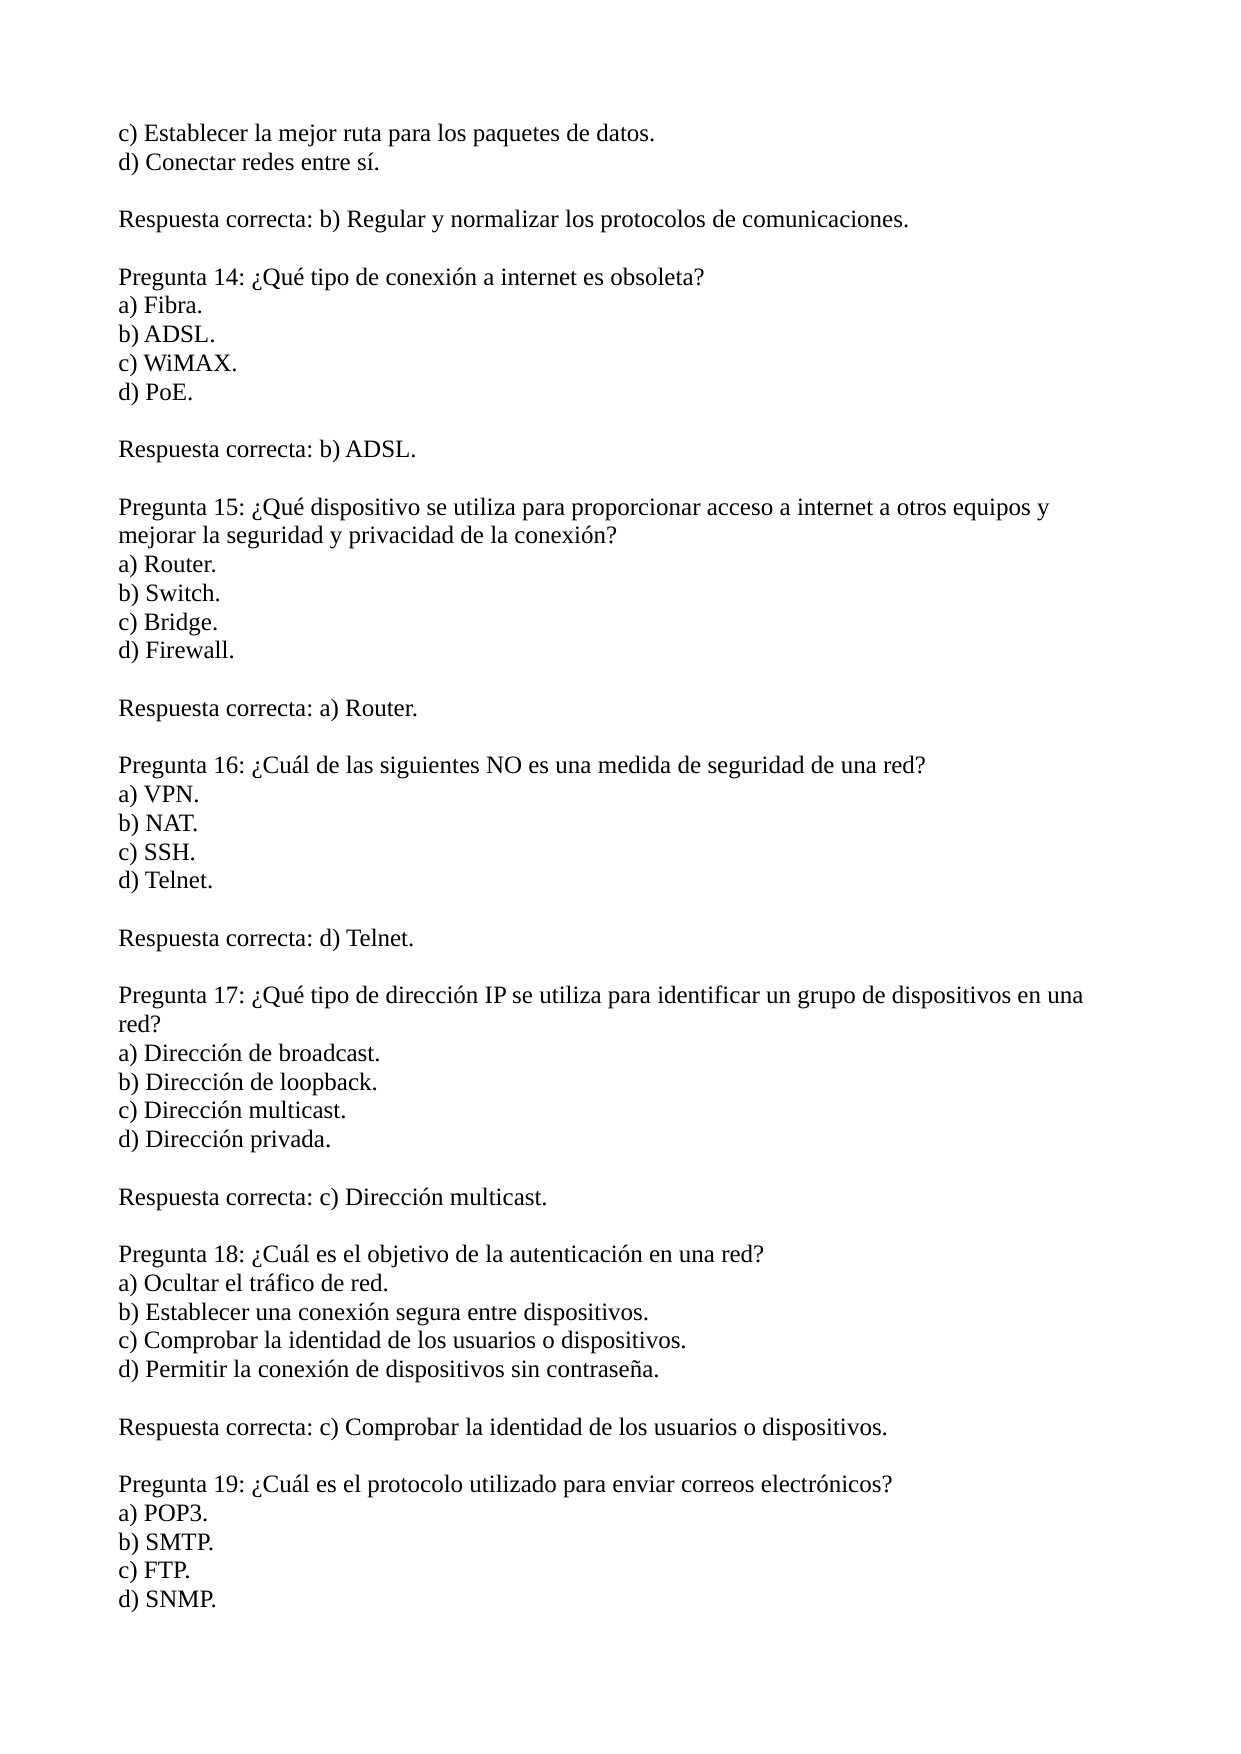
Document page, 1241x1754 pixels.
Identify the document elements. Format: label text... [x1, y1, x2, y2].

text Pregunta 14: ¿Qué tipo de conexión a internet es obsoleta? [118, 262, 1122, 291]
text b) Establecer una conexión segura entre dispositivos. [118, 1297, 1122, 1326]
text d) Telnet. [118, 866, 1122, 894]
text d) Dirección privada. [118, 1124, 1122, 1153]
text Respuesta correcta: b) Regular y normalizar los protocolos de comunicaciones. [118, 204, 1122, 233]
text a) Ocultar el tráfico de red. [118, 1268, 1122, 1297]
text Respuesta correcta: b) ADSL. [118, 434, 1122, 463]
text a) Fibra. [118, 291, 1122, 319]
text c) SSH. [118, 837, 1122, 866]
text Respuesta correcta: a) Router. [118, 693, 1122, 722]
text b) ADSL. [118, 319, 1122, 348]
text c) Establecer la mejor ruta para los paquetes de datos. [118, 118, 1122, 147]
text d) Permitir la conexión de dispositivos sin contraseña. [118, 1354, 1122, 1383]
text a) Router. [118, 549, 1122, 578]
text Pregunta 17: ¿Qué tipo de dirección IP se utiliza para identificar un grupo de dispositivos en una red? [118, 981, 1122, 1038]
text Pregunta 16: ¿Cuál de las siguientes NO es una medida de seguridad de una red? [118, 751, 1122, 779]
text c) Bridge. [118, 607, 1122, 636]
text c) FTP. [118, 1556, 1122, 1584]
text Respuesta correcta: d) Telnet. [118, 923, 1122, 952]
text Pregunta 15: ¿Qué dispositivo se utiliza para proporcionar acceso a internet a otros equipos y mejorar la seguridad y privacidad de la conexión? [118, 492, 1122, 549]
text b) NAT. [118, 808, 1122, 837]
text c) Comprobar la identidad de los usuarios o dispositivos. [118, 1326, 1122, 1354]
text d) Conectar redes entre sí. [118, 147, 1122, 176]
text a) Dirección de broadcast. [118, 1038, 1122, 1067]
text Respuesta correcta: c) Dirección multicast. [118, 1182, 1122, 1211]
text Pregunta 18: ¿Cuál es el objetivo de la autenticación en una red? [118, 1239, 1122, 1268]
text b) Dirección de loopback. [118, 1067, 1122, 1096]
text d) SNMP. [118, 1584, 1122, 1613]
text c) Dirección multicast. [118, 1096, 1122, 1124]
text c) WiMAX. [118, 348, 1122, 377]
text Respuesta correcta: c) Comprobar la identidad de los usuarios o dispositivos. [118, 1412, 1122, 1441]
text b) Switch. [118, 578, 1122, 607]
text b) SMTP. [118, 1527, 1122, 1556]
text a) VPN. [118, 779, 1122, 808]
text a) POP3. [118, 1498, 1122, 1527]
text d) Firewall. [118, 636, 1122, 664]
text d) PoE. [118, 377, 1122, 406]
text Pregunta 19: ¿Cuál es el protocolo utilizado para enviar correos electrónicos? [118, 1469, 1122, 1498]
